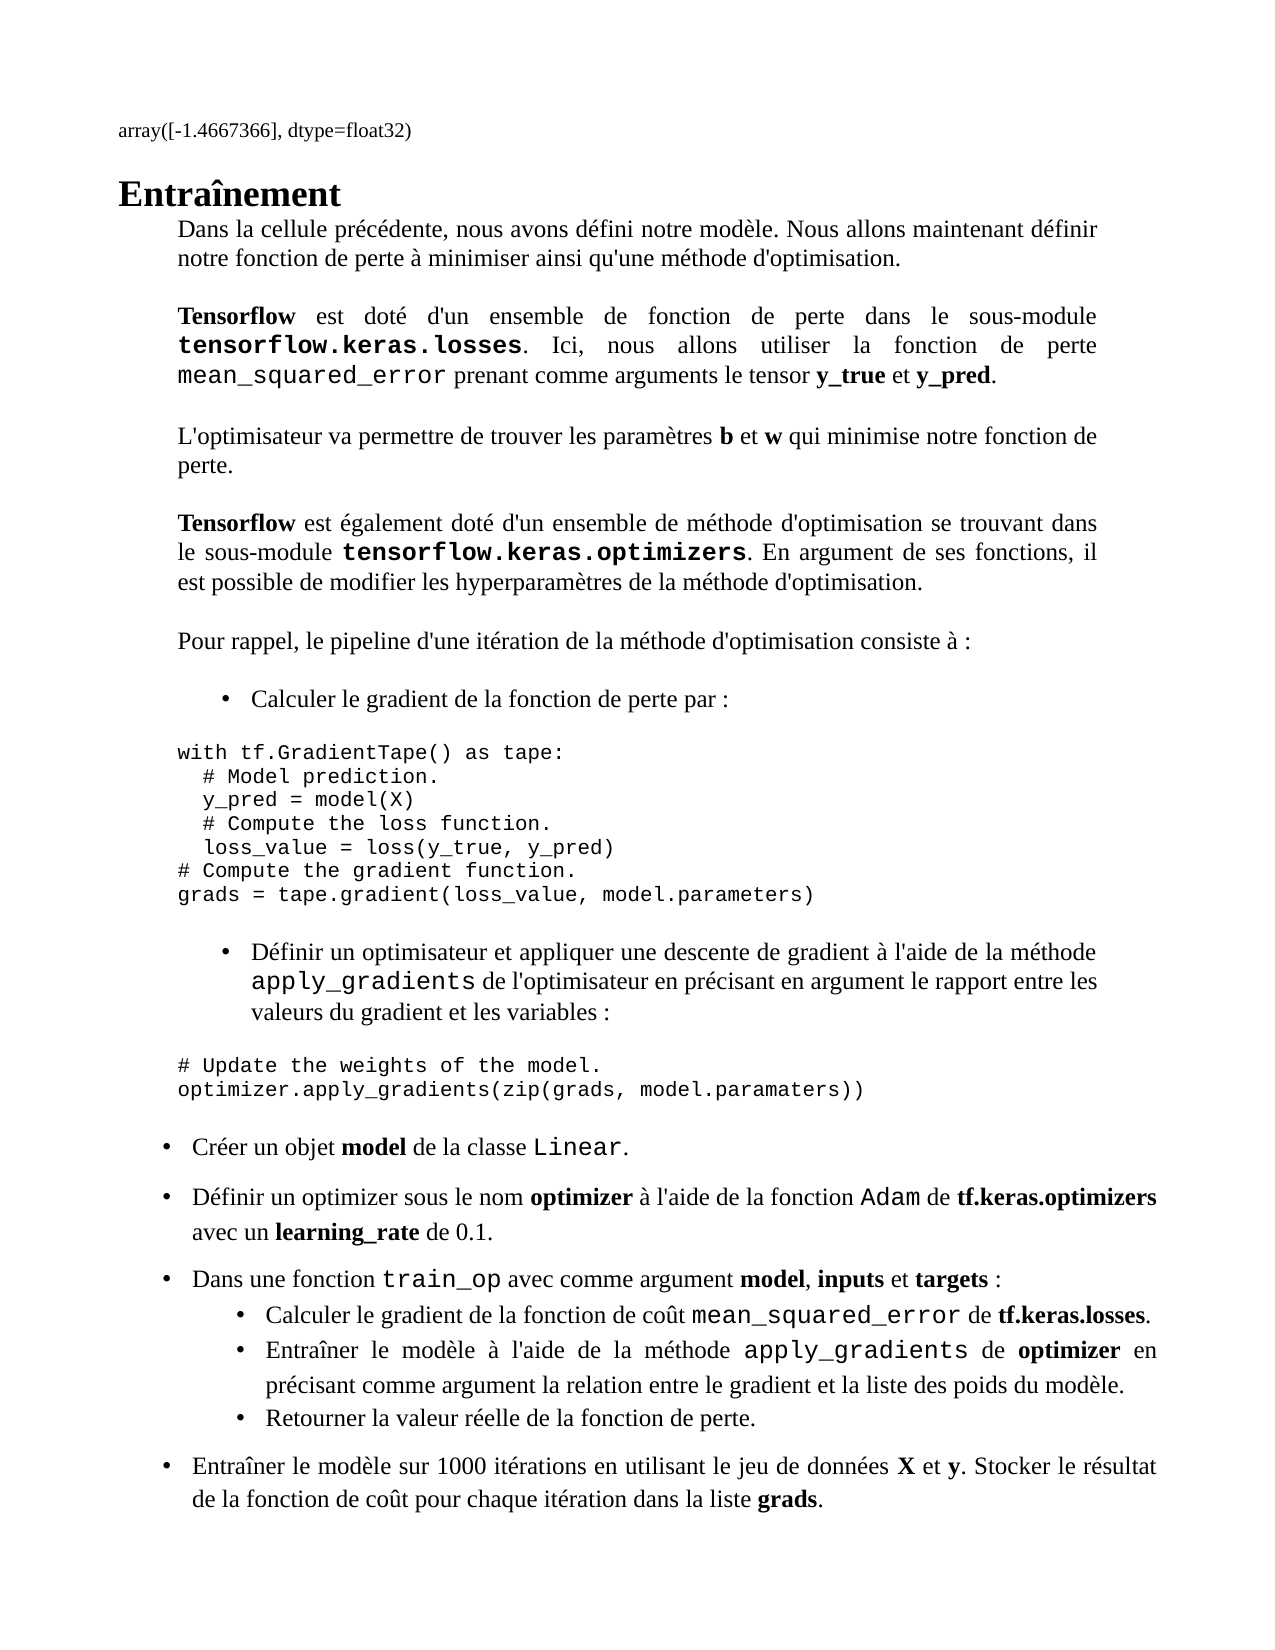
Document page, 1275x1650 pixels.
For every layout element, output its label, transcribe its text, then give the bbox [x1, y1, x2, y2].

text y_pred = model(X) [177, 789, 1098, 813]
text # Compute the loss function. [177, 813, 1098, 837]
text # Model prediction. [177, 766, 1098, 789]
list Entraîner le modèle à l'aide de la méthode apply_gradients de optimizer en précisant comme argument la relation entre le gradient et la liste des poids du modèle. [236, 1335, 1157, 1399]
text # Update the weights of the model. [177, 1055, 1098, 1079]
text loss_value = loss(y_true, y_pred) [177, 837, 1098, 860]
text L'optimisateur va permettre de trouver les paramètres b et w qui minimise notre fonction de perte. [177, 421, 1098, 478]
text # Compute the gradient function. [177, 860, 1098, 884]
text grads = tape.gradient(loss_value, model.parameters) [177, 884, 1098, 908]
list Calculer le gradient de la fonction de coût mean_squared_error de tf.keras.losses. [236, 1300, 1157, 1331]
list Définir un optimisateur et appliquer une descente de gradient à l'aide de la méthode apply_gradients de l'optimisateur en précisant en argument le rapport entre les valeurs du gradient et les variables : [221, 937, 1098, 1026]
text array([-1.4667366], dtype=float32) [118, 118, 1157, 142]
subtitle Entraînement [118, 171, 1157, 214]
text Dans la cellule précédente, nous avons défini notre modèle. Nous allons maintenant définir notre fonction de perte à minimiser ainsi qu'une méthode d'optimisation. [177, 214, 1098, 272]
text optimizer.apply_gradients(zip(grads, model.paramaters)) [177, 1079, 1098, 1102]
list Dans une fonction train_op avec comme argument model, inputs et targets : [162, 1264, 1157, 1295]
list Créer un objet model de la classe Linear. [162, 1132, 1157, 1163]
text Pour rappel, le pipeline d'une itération de la méthode d'optimisation consiste à : [177, 626, 1098, 654]
list Calculer le gradient de la fonction de perte par : [221, 684, 1098, 713]
text Tensorflow est doté d'un ensemble de fonction de perte dans le sous-module tensorflow.keras.losses. Ici, nous allons utiliser la fonction de perte mean_squared_error prenant comme arguments le tensor y_true et y_pred. [177, 301, 1098, 391]
text Tensorflow est également doté d'un ensemble de méthode d'optimisation se trouvant dans le sous-module tensorflow.keras.optimizers. En argument de ses fonctions, il est possible de modifier les hyperparamètres de la méthode d'optimisation. [177, 508, 1098, 596]
list Définir un optimizer sous le nom optimizer à l'aide de la fonction Adam de tf.keras.optimizers avec un learning_rate de 0.1. [162, 1182, 1157, 1246]
text with tf.GradientTape() as tape: [177, 742, 1098, 766]
list Entraîner le modèle sur 1000 itérations en utilisant le jeu de données X et y. Stocker le résultat de la fonction de coût pour chaque itération dans la liste grads. [162, 1451, 1157, 1513]
list Retourner la valeur réelle de la fonction de perte. [236, 1403, 1157, 1432]
